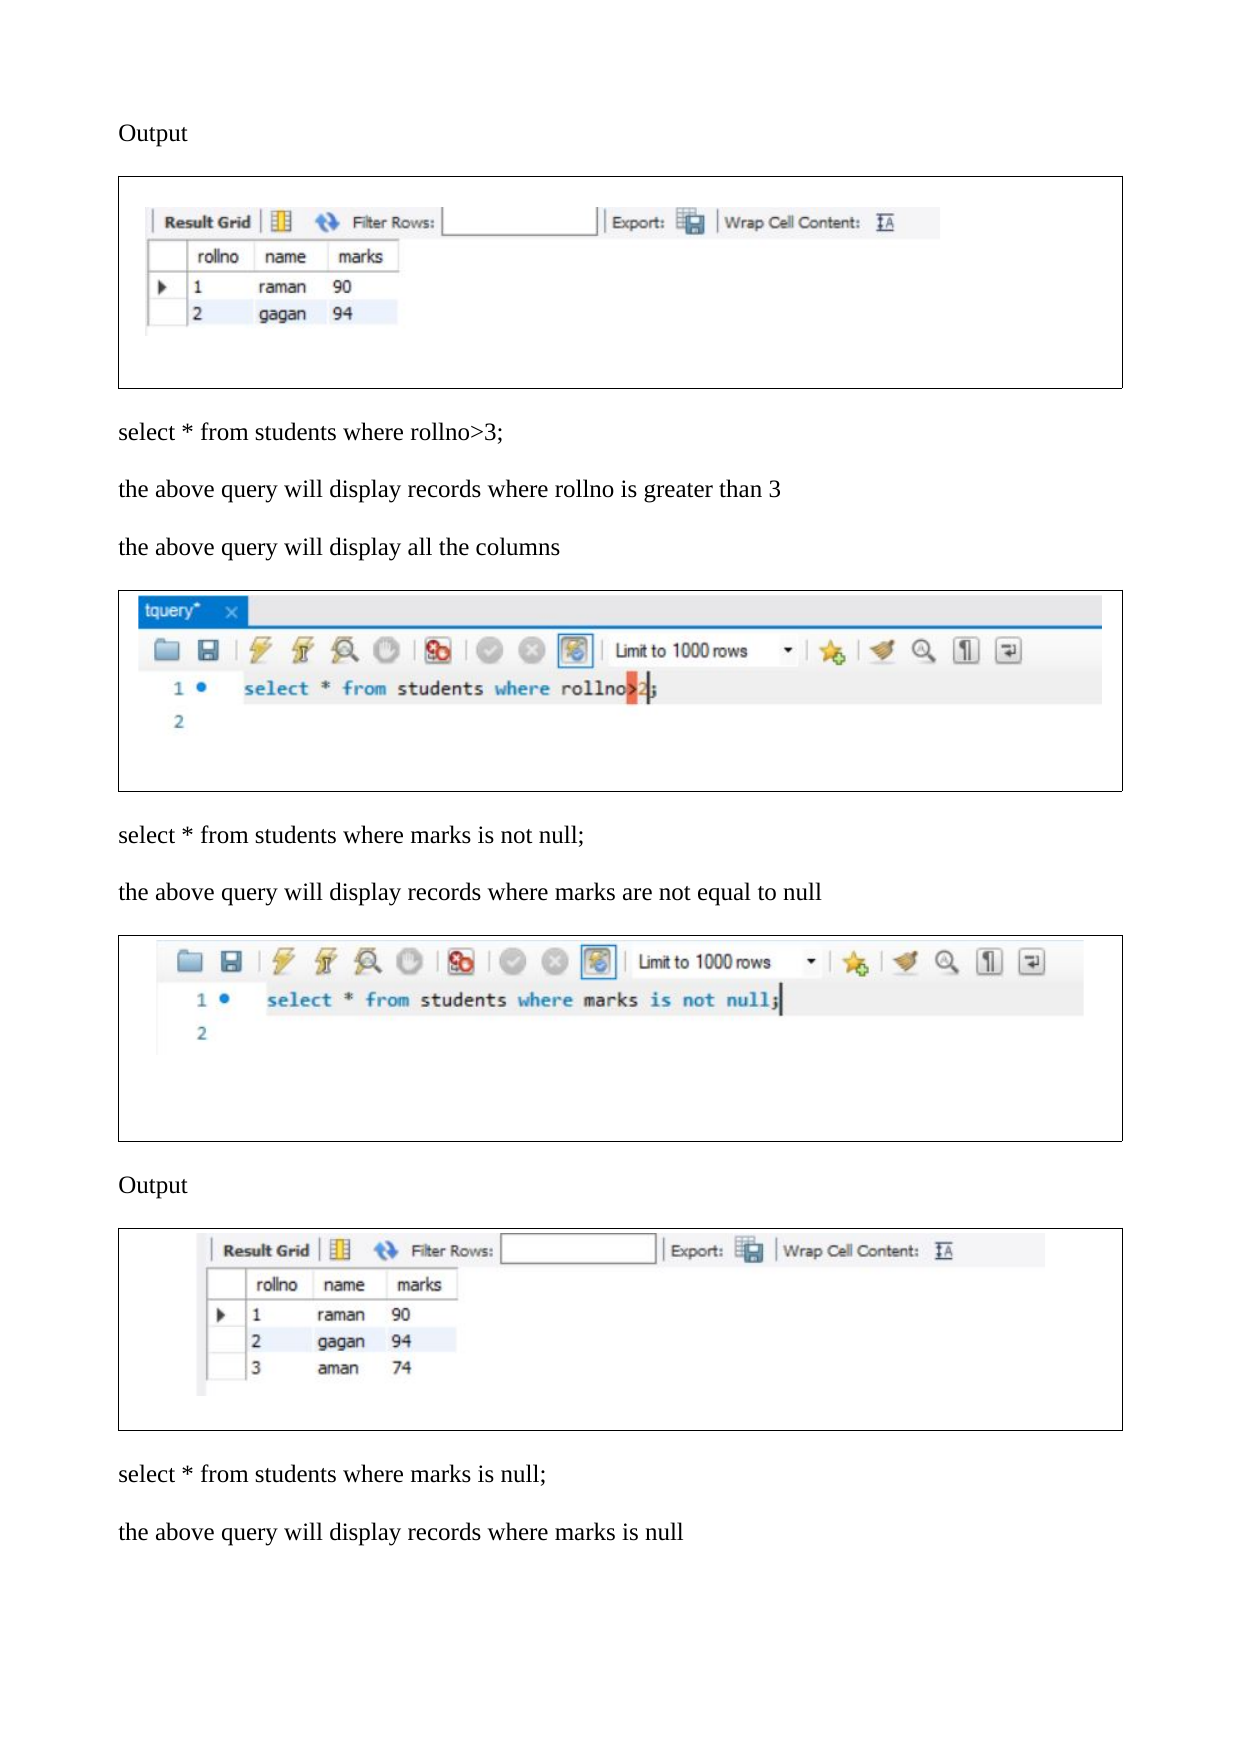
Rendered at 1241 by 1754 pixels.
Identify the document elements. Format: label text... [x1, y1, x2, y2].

text the above query will display records where marks is null [118, 1517, 1122, 1545]
picture [145, 207, 940, 336]
table_header [119, 177, 1122, 388]
table_header [119, 1229, 1122, 1430]
picture [156, 940, 1084, 1055]
table_header [119, 591, 1122, 791]
picture [195, 1233, 1045, 1396]
text the above query will display all the columns [118, 532, 1122, 561]
text the above query will display records where rollno is greater than 3 [118, 474, 1122, 503]
text select * from students where marks is null; [118, 1459, 1122, 1488]
text the above query will display records where marks are not equal to null [118, 877, 1122, 906]
text select * from students where rollno>3; [118, 417, 1122, 446]
text select * from students where marks is not null; [118, 820, 1122, 849]
picture [138, 595, 1102, 757]
text Output [118, 118, 1122, 147]
table_header [119, 936, 1122, 1141]
text Output [118, 1170, 1122, 1199]
